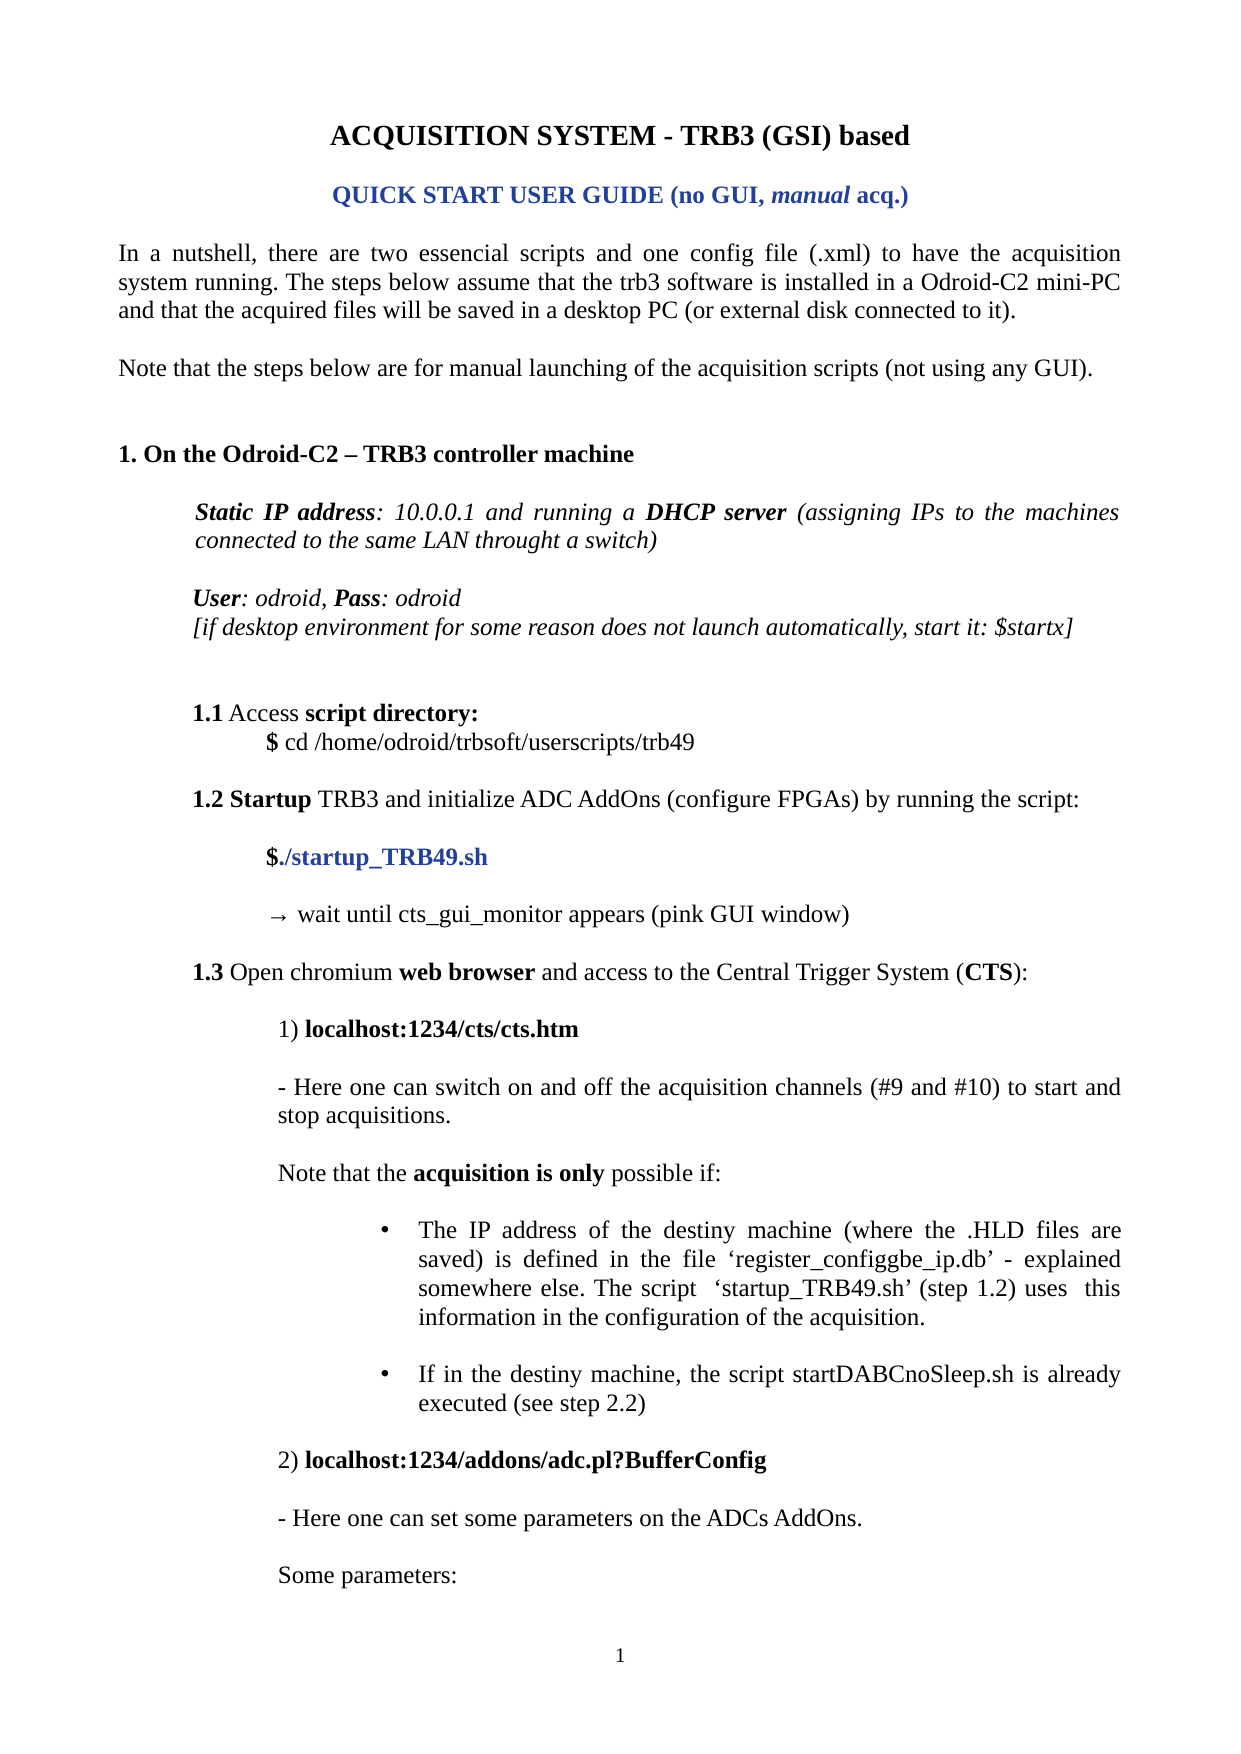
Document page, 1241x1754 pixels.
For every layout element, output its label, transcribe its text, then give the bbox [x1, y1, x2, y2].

text ACQUISITION SYSTEM - TRB3 (GSI) based [118, 118, 1122, 152]
text 1.2 Startup TRB3 and initialize ADC AddOns (configure FPGAs) by running the script: [118, 784, 1122, 813]
text Note that the steps below are for manual launching of the acquisition scripts (not using any GUI). [118, 353, 1122, 382]
text 1.1 Access script directory: [118, 698, 1122, 727]
text [if desktop environment for some reason does not launch automatically, start it: $startx] [118, 612, 1122, 640]
list If in the destiny machine, the script startDABCnoSleep.sh is already executed (see step 2.2) [381, 1359, 1122, 1417]
text → wait until cts_gui_monitor appears (pink GUI window) [118, 899, 1122, 928]
text Note that the acquisition is only possible if: [278, 1158, 1122, 1187]
text QUICK START USER GUIDE (no GUI, manual acq.) [118, 180, 1122, 209]
text 1.3 Open chromium web browser and access to the Central Trigger System (CTS): [118, 957, 1122, 985]
list The IP address of the destiny machine (where the .HLD files are saved) is defined in the file ‘register_configgbe_ip.db’ - explained somewhere else. The script ‘startup_TRB49.sh’ (step 1.2) uses this information in the configuration of the acquisition. [381, 1215, 1122, 1330]
text $./startup_TRB49.sh [118, 842, 1122, 870]
text - Here one can switch on and off the acquisition channels (#9 and #10) to start and stop acquisitions. [278, 1072, 1122, 1129]
text $ cd /home/odroid/trbsoft/userscripts/trb49 [118, 727, 1122, 755]
text - Here one can set some parameters on the ADCs AddOns. [278, 1503, 1122, 1532]
text Some parameters: [278, 1560, 1122, 1589]
text 1. On the Odroid-C2 – TRB3 controller machine [118, 439, 1122, 468]
text 2) localhost:1234/addons/adc.pl?BufferConfig [278, 1445, 1122, 1474]
text Static IP address: 10.0.0.1 and running a DHCP server (assigning IPs to the machines connected to the same LAN throught a switch) [195, 497, 1122, 554]
text User: odroid, Pass: odroid [118, 583, 1122, 612]
text 1) localhost:1234/cts/cts.htm [278, 1014, 1122, 1043]
text In a nutshell, there are two essencial scripts and one config file (.xml) to have the acquisition system running. The steps below assume that the trb3 software is installed in a Odroid-C2 mini-PC and that the acquired files will be saved in a desktop PC (or external disk connected to it). [118, 238, 1122, 324]
